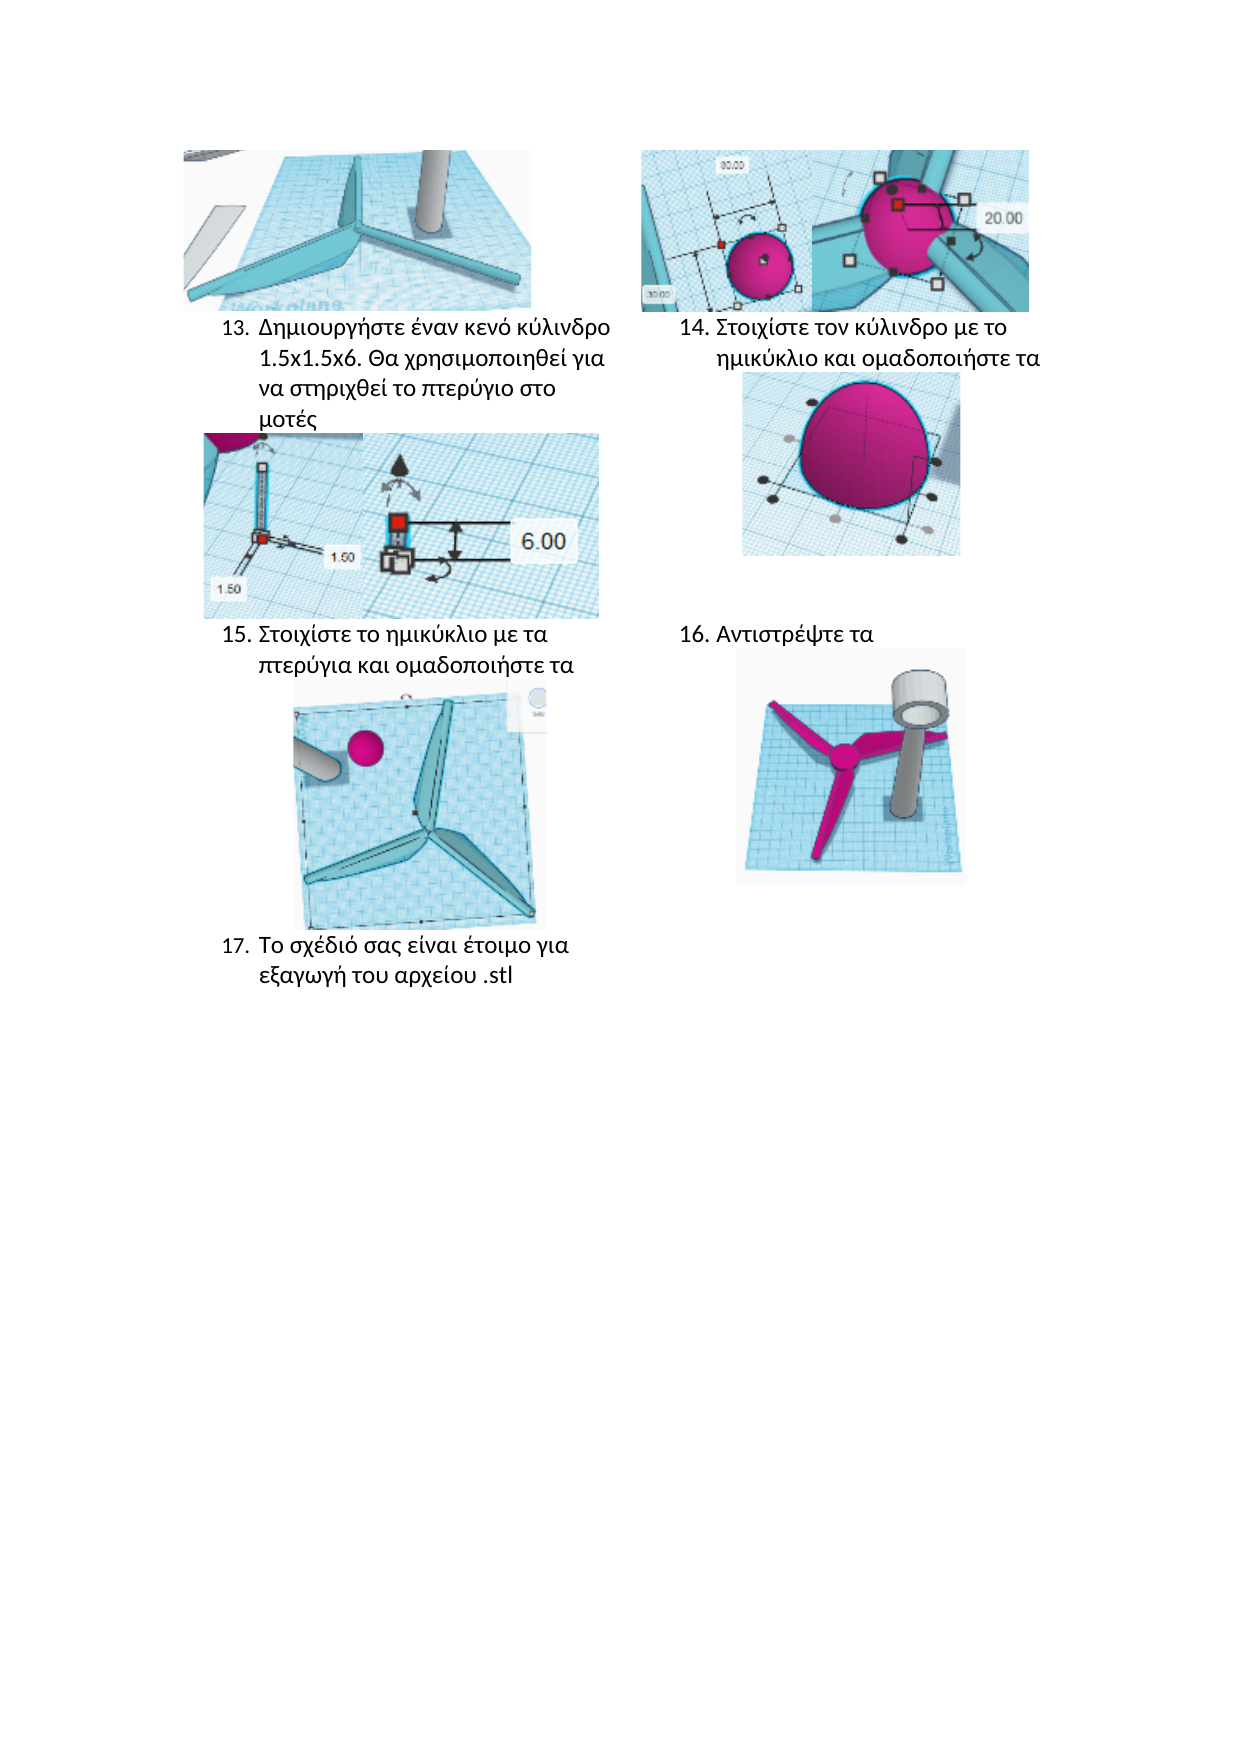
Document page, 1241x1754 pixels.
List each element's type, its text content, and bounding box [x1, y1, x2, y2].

table_cell [630, 150, 641, 312]
table_cell [630, 929, 1073, 990]
table_cell Δημιουργήστε έναν κενό κύλινδρο 1.5x1.5x6. Θα χρησιμοποιηθεί για να στηριχθεί το πτερύγιο στο μοτές [172, 312, 630, 618]
table_cell [172, 150, 630, 312]
table_cell [1029, 150, 1073, 312]
table_cell Στοιχίστε το ημικύκλιο με τα πτερύγια και ομαδοποιήστε τα [172, 618, 630, 929]
table_cell Το σχέδιό σας είναι έτοιμο για εξαγωγή του αρχείου .stl [172, 929, 630, 990]
table_cell Αντιστρέψτε τα [630, 618, 1073, 929]
table_cell Στοιχίστε τον κύλινδρο με το ημικύκλιο και ομαδοποιήστε τα [630, 312, 1073, 618]
